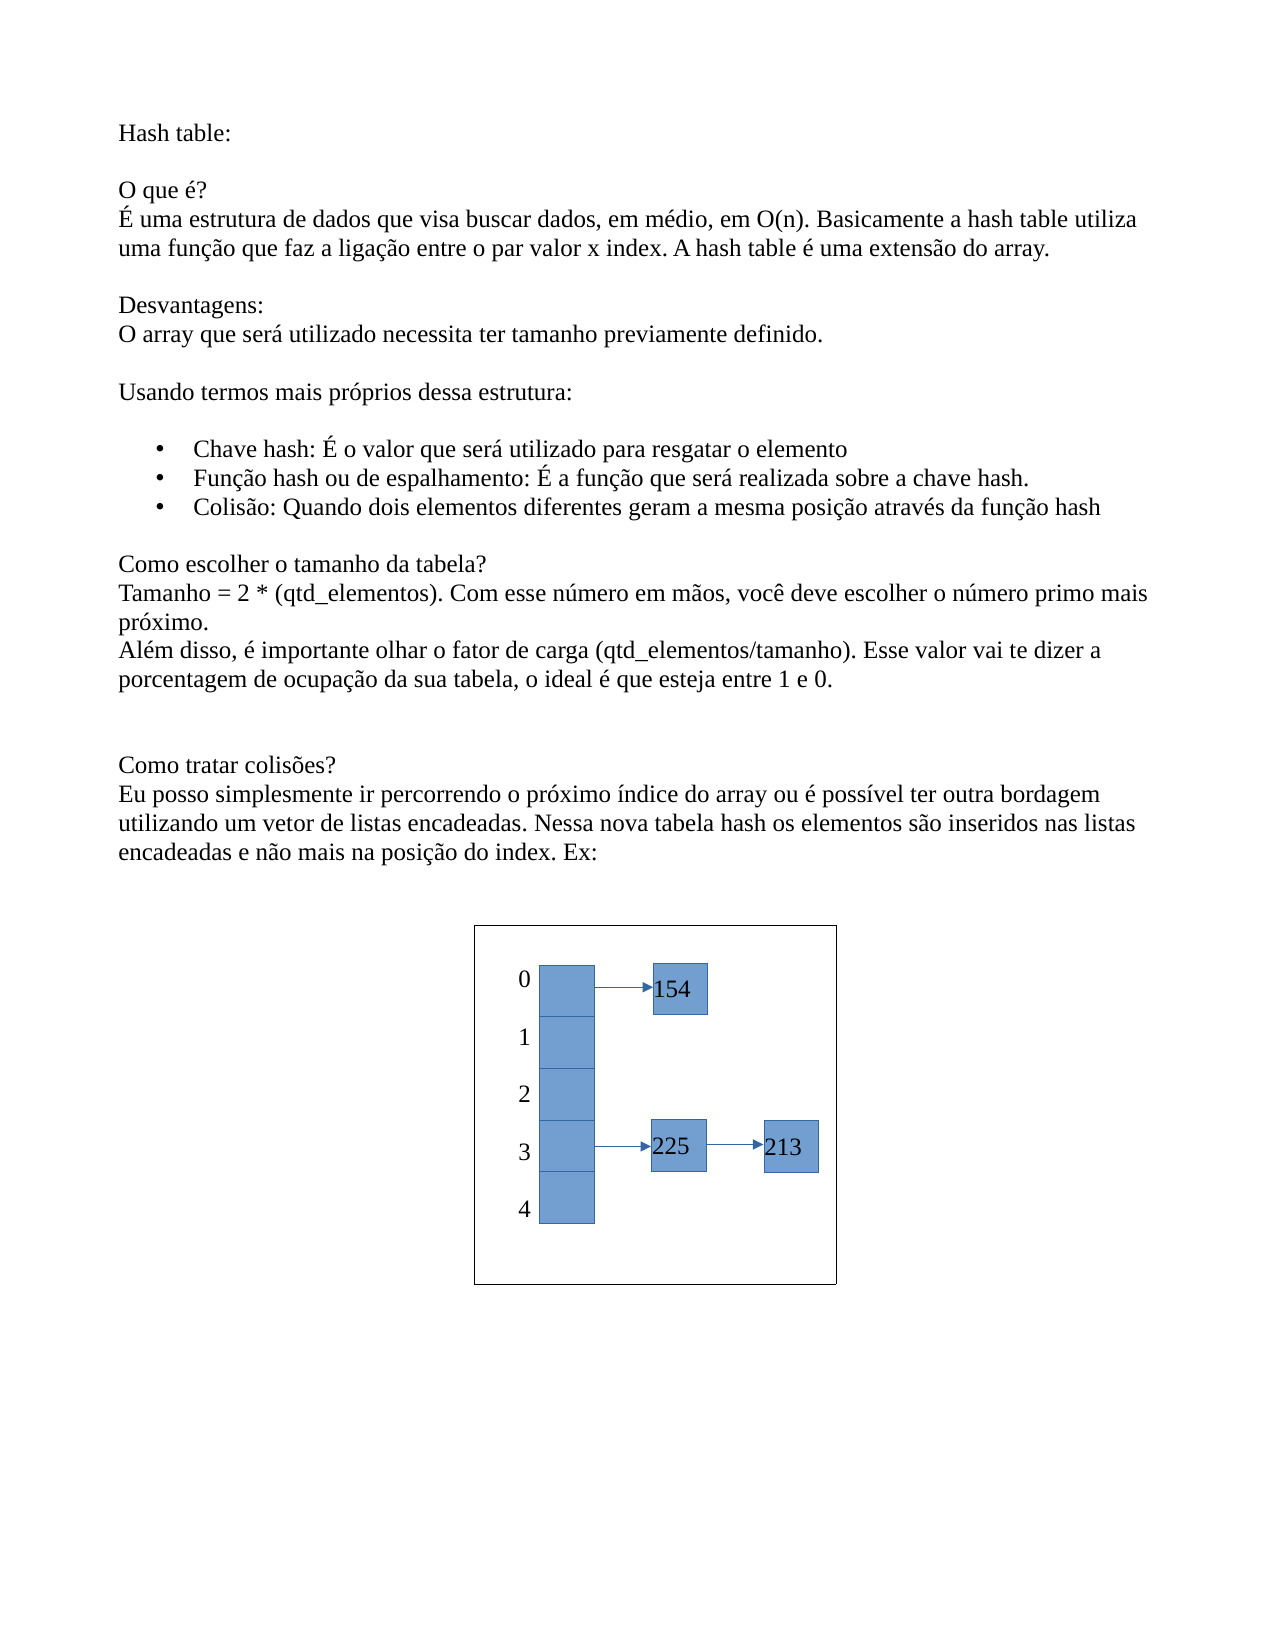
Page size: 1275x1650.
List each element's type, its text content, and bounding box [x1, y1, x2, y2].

text Desvantagens: [118, 291, 1157, 319]
text É uma estrutura de dados que visa buscar dados, em médio, em O(n). Basicamente a hash table utiliza uma função que faz a ligação entre o par valor x index. A hash table é uma extensão do array. [118, 204, 1157, 291]
list Chave hash: É o valor que será utilizado para resgatar o elemento [156, 434, 1157, 463]
text Como escolher o tamanho da tabela? [118, 549, 1157, 578]
text Tamanho = 2 * (qtd_elementos). Com esse número em mãos, você deve escolher o número primo mais próximo. [118, 578, 1157, 636]
list Colisão: Quando dois elementos diferentes geram a mesma posição através da função hash [156, 492, 1157, 521]
text Como tratar colisões? Eu posso simplesmente ir percorrendo o próximo índice do array ou é possível ter outra bordagem utilizando um vetor de listas encadeadas. Nessa nova tabela hash os elementos são inseridos nas listas encadeadas e não mais na posição do index. Ex: [118, 751, 1157, 894]
text Além disso, é importante olhar o fator de carga (qtd_elementos/tamanho). Esse valor vai te dizer a porcentagem de ocupação da sua tabela, o ideal é que esteja entre 1 e 0. [118, 636, 1157, 693]
list Função hash ou de espalhamento: É a função que será realizada sobre a chave hash. [156, 463, 1157, 492]
text Hash table: [118, 118, 1157, 147]
text O array que será utilizado necessita ter tamanho previamente definido. [118, 319, 1157, 348]
text Usando termos mais próprios dessa estrutura: [118, 377, 1157, 406]
text O que é? [118, 176, 1157, 204]
